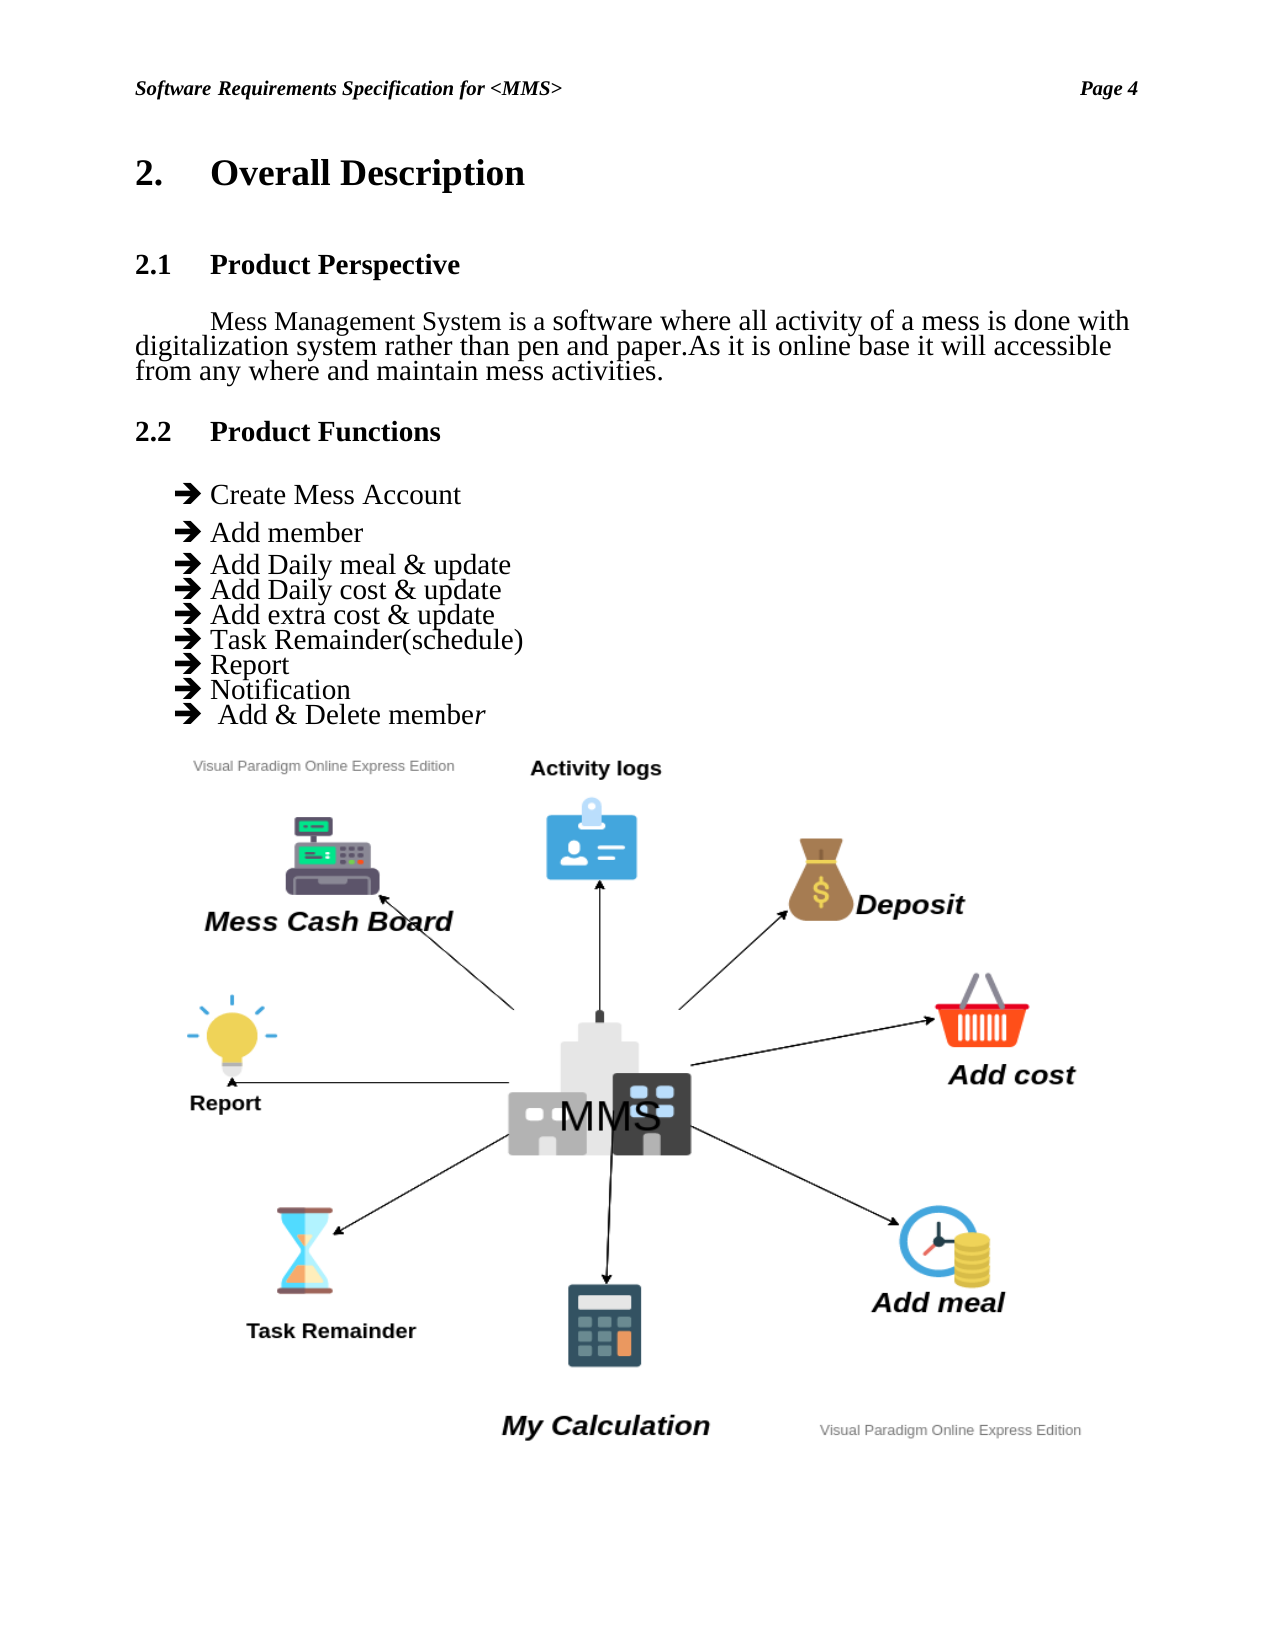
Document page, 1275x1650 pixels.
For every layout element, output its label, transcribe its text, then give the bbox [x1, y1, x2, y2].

list Add Daily meal & update [172, 554, 1140, 579]
picture [187, 754, 1089, 1443]
list Add extra cost & update [172, 604, 1140, 629]
text Mess Management System is a software where all activity of a mess is done with digitalization system rather than pen and paper.As it is online base it will accessible from any where and maintain mess activities. [135, 310, 1140, 385]
subtitle Product Perspective [135, 247, 1140, 281]
list Report [172, 654, 1140, 679]
list Create Mess Account [172, 477, 1140, 511]
subtitle Product Functions [135, 414, 1140, 448]
list Add Daily cost & update [172, 579, 1140, 604]
list Task Remainder(schedule) [172, 629, 408, 654]
list Add & Delete member [172, 704, 1140, 729]
list Notification [172, 679, 1140, 704]
subtitle Overall Description [135, 150, 1140, 193]
list Task Remainder(schedule) [405, 629, 1140, 654]
list Add member [172, 516, 1140, 549]
